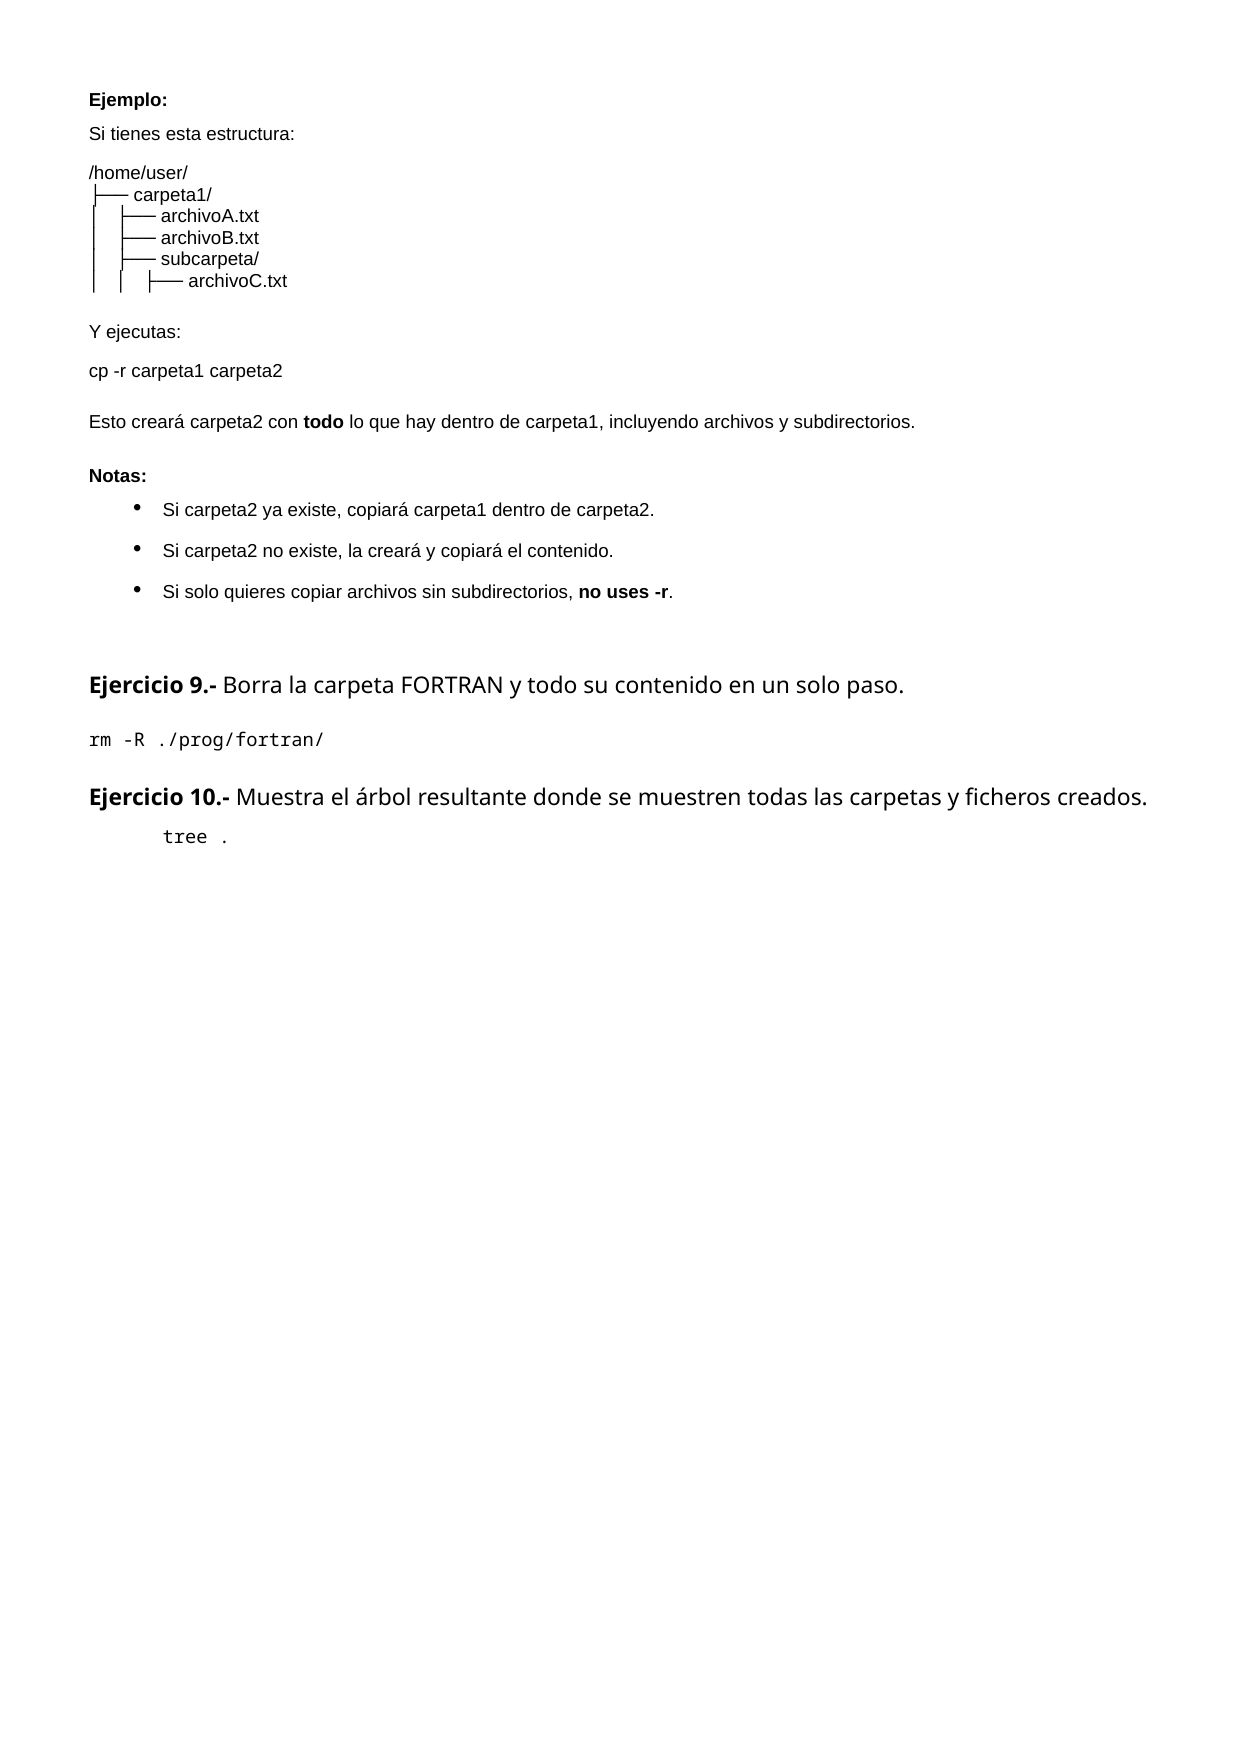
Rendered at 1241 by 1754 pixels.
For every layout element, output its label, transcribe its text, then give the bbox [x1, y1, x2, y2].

list Si solo quieres copiar archivos sin subdirectorios, no uses -r. [133, 581, 1152, 604]
text │ ├── subcarpeta/ [122, 248, 1152, 270]
list Si carpeta2 ya existe, copiará carpeta1 dentro de carpeta2. [133, 499, 1152, 522]
text rm -R ./prog/fortran/ [88, 726, 1152, 752]
text Si tienes esta estructura: [88, 123, 1152, 144]
text │ ├── archivoB.txt [122, 227, 1152, 248]
list Si carpeta2 no existe, la creará y copiará el contenido. [133, 540, 1152, 563]
text │ ├── archivoB.txt [94, 227, 121, 248]
text Ejercicio 9.- Borra la carpeta FORTRAN y todo su contenido en un solo paso. [88, 669, 1152, 701]
subtitle Notas: [88, 465, 1152, 487]
text │ │ ├── archivoC.txt [121, 270, 149, 291]
text │ ├── subcarpeta/ [94, 248, 121, 270]
subtitle Ejemplo: [88, 88, 1152, 110]
text Y ejecutas: [88, 321, 1152, 342]
text │ │ ├── archivoC.txt [94, 270, 119, 291]
text Esto creará carpeta2 con todo lo que hay dentro de carpeta1, incluyendo archivos y subdirectorios. [88, 411, 1152, 433]
text │ │ ├── archivoC.txt [150, 270, 1152, 291]
text │ ├── archivoA.txt [94, 205, 121, 227]
text /home/user/ [88, 162, 1152, 183]
text tree . [162, 824, 1152, 849]
text Ejercicio 10.- Muestra el árbol resultante donde se muestren todas las carpetas y ficheros creados. [88, 781, 1152, 812]
text cp -r carpeta1 carpeta2 [88, 360, 1152, 382]
text ├── carpeta1/ [88, 183, 1152, 205]
text │ ├── archivoA.txt [122, 205, 1152, 227]
